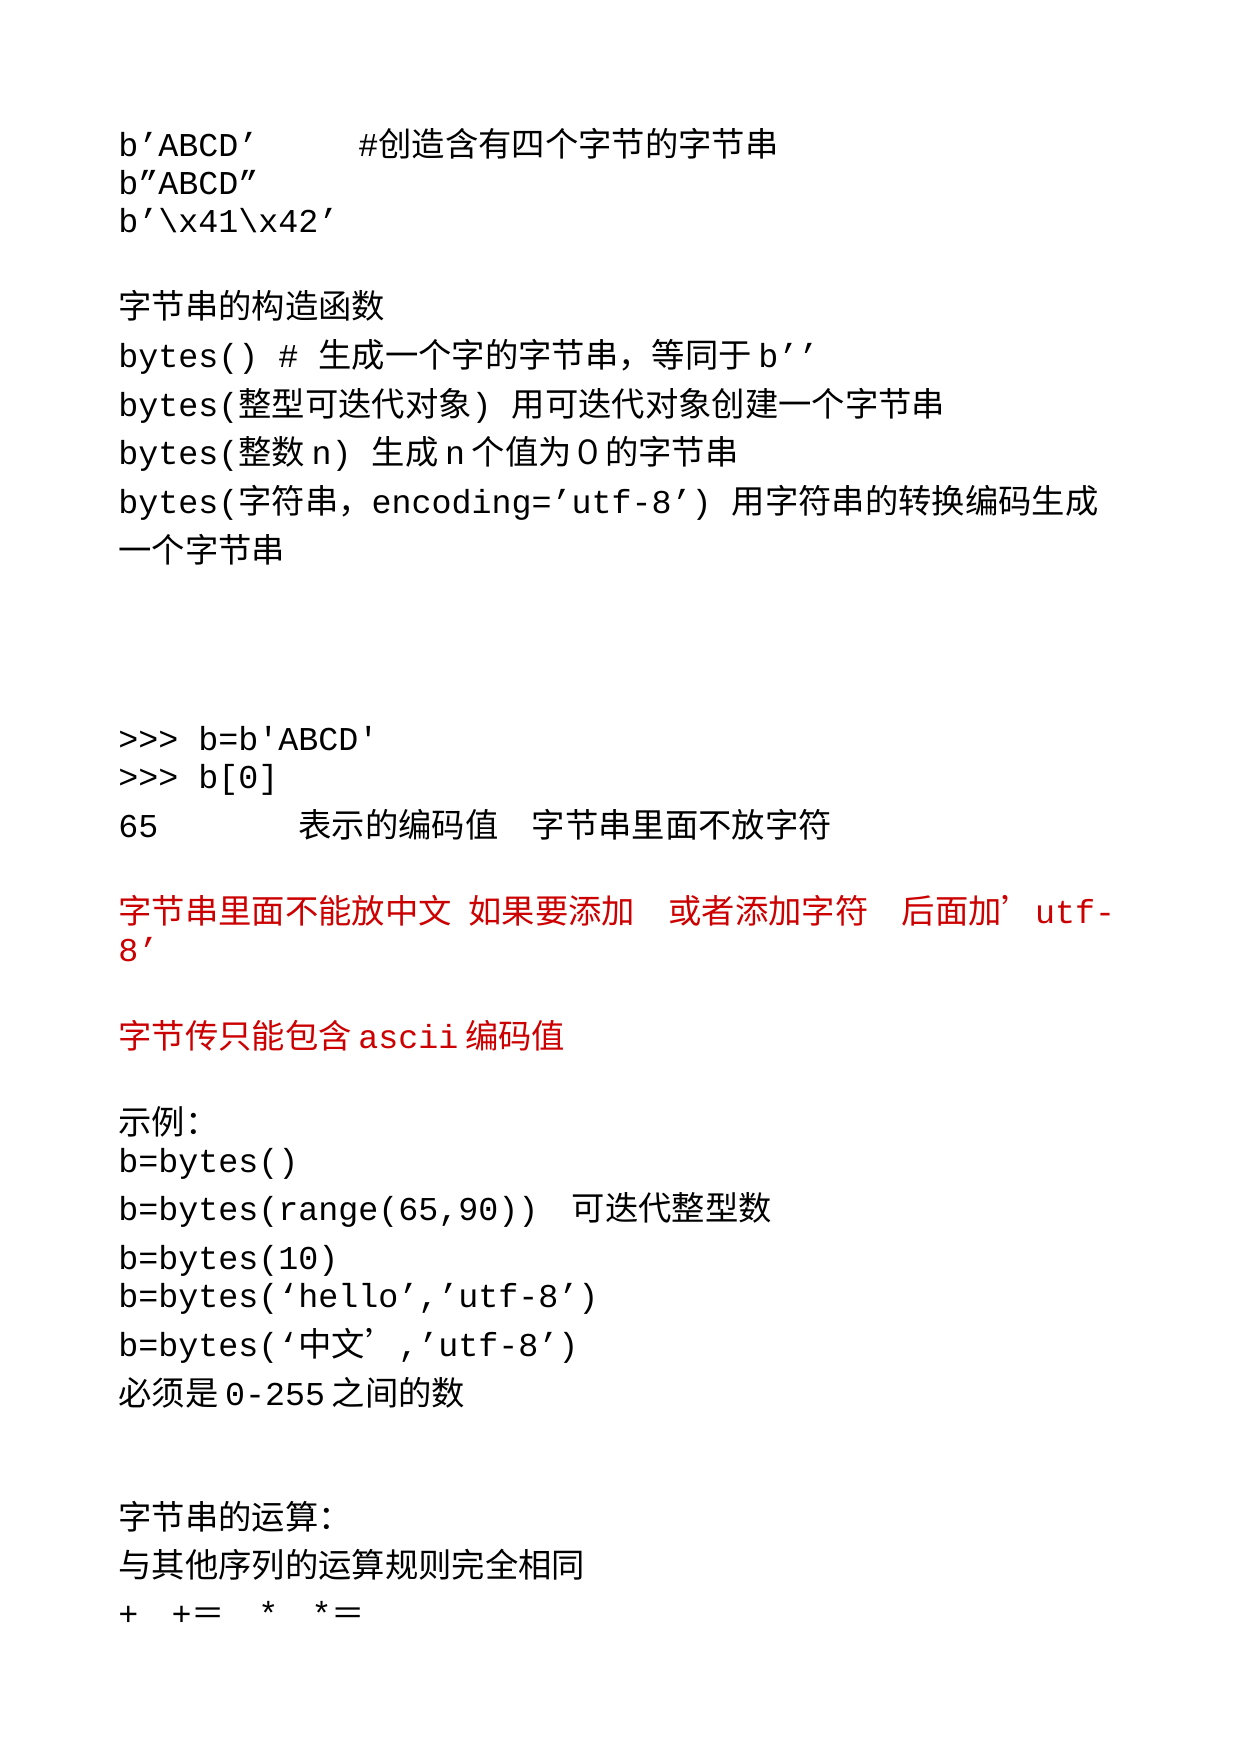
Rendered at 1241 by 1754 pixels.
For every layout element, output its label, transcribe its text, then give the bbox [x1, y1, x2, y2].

text bytes(整型可迭代对象) 用可迭代对象创建一个字节串 [118, 377, 1122, 426]
text b’\x41\x42’ [118, 205, 1122, 242]
text bytes() # 生成一个字的字节串，等同于b’’ [118, 328, 1122, 377]
text bytes(整数n) 生成n个值为０的字节串 [118, 426, 1122, 475]
text + +＝ * *＝ [118, 1587, 1122, 1636]
text b=bytes(‘中文’,’utf-8’) [118, 1317, 1122, 1366]
text b=bytes(‘hello’,’utf-8’) [118, 1280, 1122, 1317]
text 字节串的构造函数 [118, 280, 1122, 328]
text 示例： b=bytes() [118, 1096, 1122, 1182]
text 必须是0-255之间的数 [118, 1366, 1122, 1415]
text 字节串的运算： [118, 1491, 1122, 1539]
text 字节串里面不能放中文 如果要添加 或者添加字符 后面加’utf-8’ [118, 885, 1122, 972]
text 与其他序列的运算规则完全相同 [118, 1539, 1122, 1587]
text 字节传只能包含ascii编码值 [118, 1009, 1122, 1058]
text 65 表示的编码值 字节串里面不放字符 [118, 799, 1122, 847]
text b=bytes(10) [118, 1231, 1122, 1280]
text bytes(字符串，encoding=’utf-8’) 用字符串的转换编码生成一个字节串 [118, 475, 1122, 572]
text b’ABCD’ #创造含有四个字节的字节串 [118, 118, 1122, 167]
text b”ABCD” [118, 167, 1122, 205]
text b=bytes(range(65,90)) 可迭代整型数 [118, 1182, 1122, 1231]
text >>> b=b'ABCD' [118, 723, 1122, 761]
text >>> b[0] [118, 761, 1122, 799]
